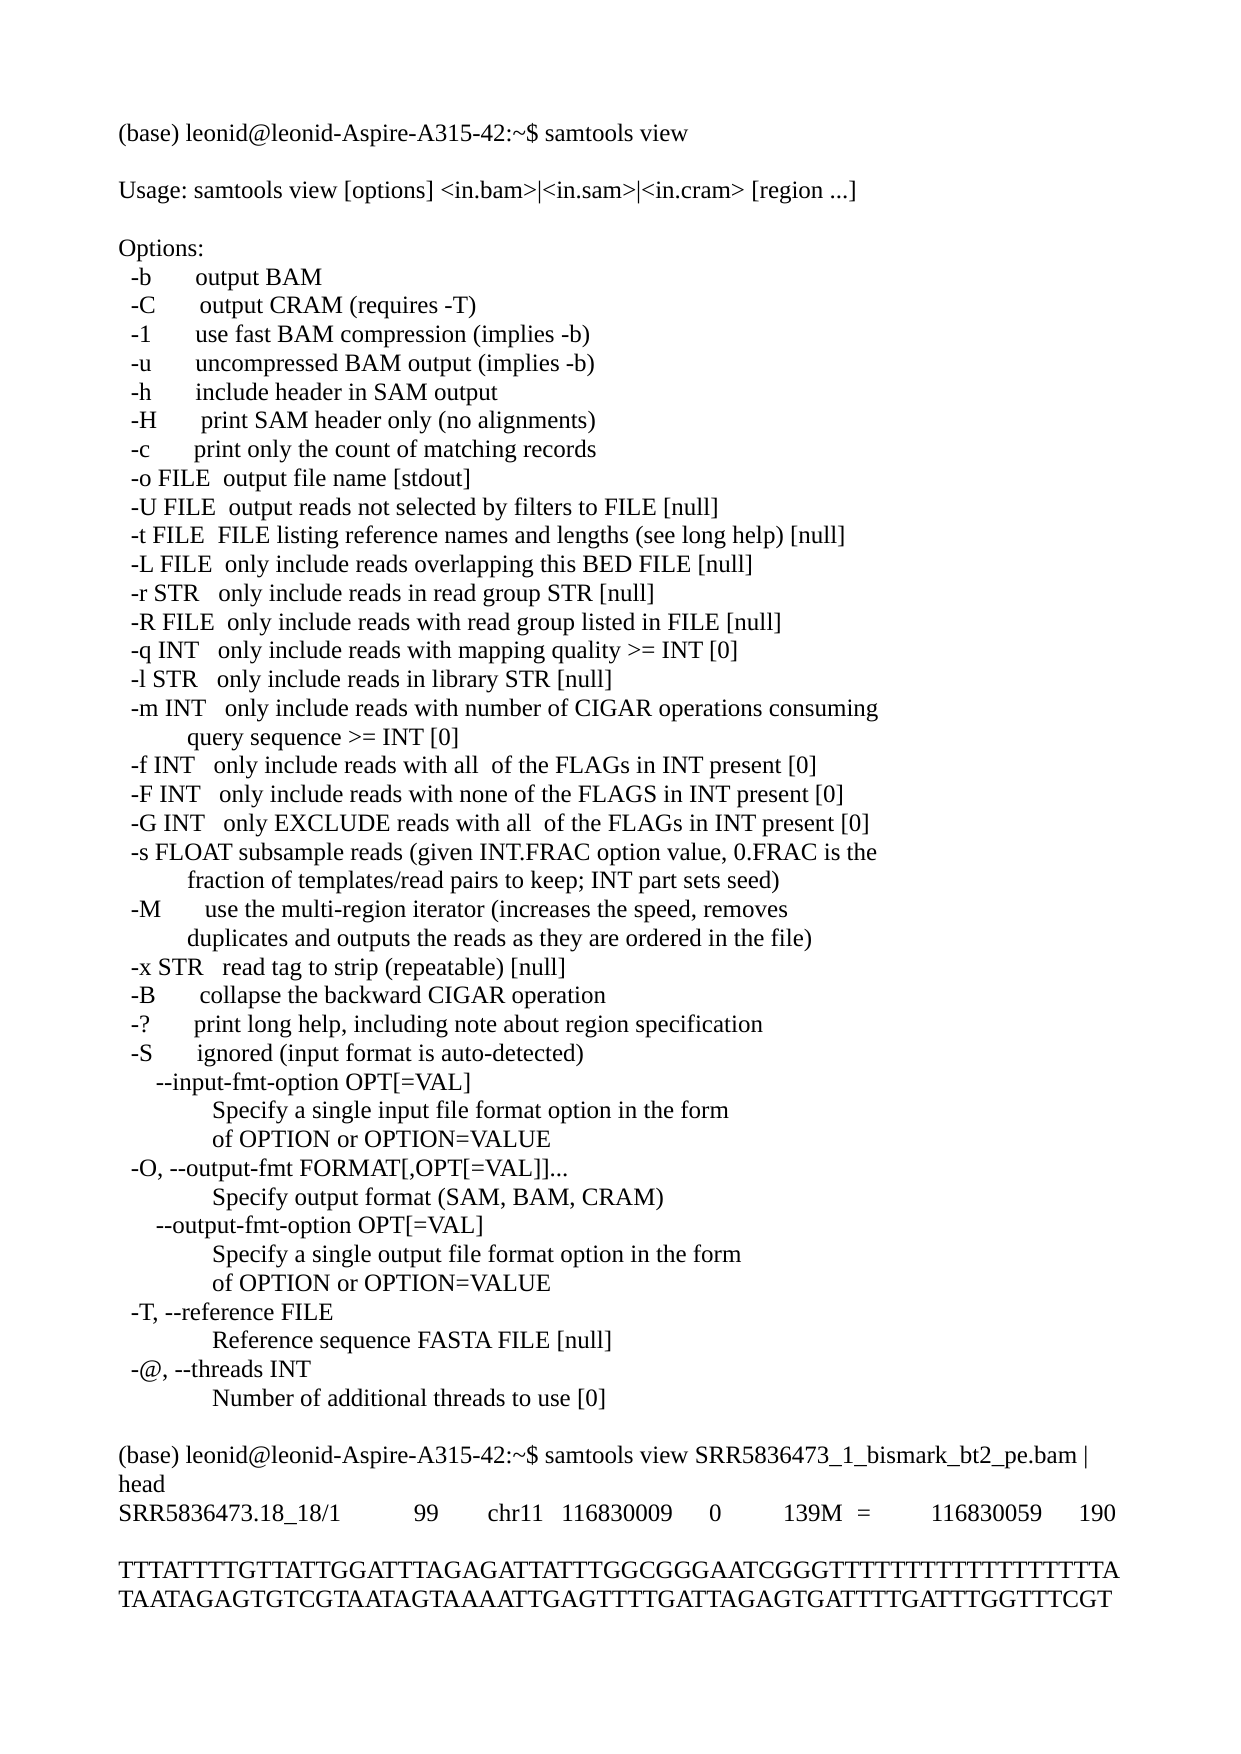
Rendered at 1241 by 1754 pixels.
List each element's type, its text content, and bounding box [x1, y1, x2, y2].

text -? print long help, including note about region specification [118, 1009, 1122, 1038]
text Specify a single output file format option in the form [118, 1239, 1122, 1268]
text -q INT only include reads with mapping quality >= INT [0] [118, 636, 1122, 664]
text -x STR read tag to strip (repeatable) [null] [118, 952, 1122, 981]
text -R FILE only include reads with read group listed in FILE [null] [118, 607, 1122, 636]
text (base) leonid@leonid-Aspire-A315-42:~$ samtools view SRR5836473_1_bismark_bt2_pe.bam | head [118, 1441, 1122, 1498]
text -t FILE FILE listing reference names and lengths (see long help) [null] [118, 521, 1122, 549]
text duplicates and outputs the reads as they are ordered in the file) [118, 923, 1122, 952]
text SRR5836473.18_18/1 99 chr11 116830009 0 139M = 116830059 190 TTTATTTTGTTATTGGATTTAGAGATTATTTGGCGGGAATCGGGTTTTTTTTTTTTTTTTTTATAATAGAGTGTCGTAATAGTAAAATTGAGTTTTGATTAGAGTGATTTTGATTTGGTTTCGT [118, 1498, 1122, 1613]
text -f INT only include reads with all of the FLAGs in INT present [0] [118, 751, 1122, 779]
text -s FLOAT subsample reads (given INT.FRAC option value, 0.FRAC is the [118, 837, 1122, 866]
text Number of additional threads to use [0] [118, 1383, 1122, 1412]
text -1 use fast BAM compression (implies -b) [118, 319, 1122, 348]
text fraction of templates/read pairs to keep; INT part sets seed) [118, 866, 1122, 894]
text --output-fmt-option OPT[=VAL] [118, 1211, 1122, 1239]
text -r STR only include reads in read group STR [null] [118, 578, 1122, 607]
text Reference sequence FASTA FILE [null] [118, 1326, 1122, 1354]
text query sequence >= INT [0] [118, 722, 1122, 751]
text -S ignored (input format is auto-detected) [118, 1038, 1122, 1067]
text -u uncompressed BAM output (implies -b) [118, 348, 1122, 377]
text of OPTION or OPTION=VALUE [118, 1124, 1122, 1153]
text -b output BAM [118, 262, 1122, 291]
text -o FILE output file name [stdout] [118, 463, 1122, 492]
text -@, --threads INT [118, 1354, 1122, 1383]
text --input-fmt-option OPT[=VAL] [118, 1067, 1122, 1096]
text -H print SAM header only (no alignments) [118, 406, 1122, 434]
text -F INT only include reads with none of the FLAGS in INT present [0] [118, 779, 1122, 808]
text -G INT only EXCLUDE reads with all of the FLAGs in INT present [0] [118, 808, 1122, 837]
text -C output CRAM (requires -T) [118, 291, 1122, 319]
text -h include header in SAM output [118, 377, 1122, 406]
text -L FILE only include reads overlapping this BED FILE [null] [118, 549, 1122, 578]
text -m INT only include reads with number of CIGAR operations consuming [118, 693, 1122, 722]
text -M use the multi-region iterator (increases the speed, removes [118, 894, 1122, 923]
text (base) leonid@leonid-Aspire-A315-42:~$ samtools view [118, 118, 1122, 147]
text Specify a single input file format option in the form [118, 1096, 1122, 1124]
text -T, --reference FILE [118, 1297, 1122, 1326]
text Options: [118, 233, 1122, 262]
text -c print only the count of matching records [118, 434, 1122, 463]
text -B collapse the backward CIGAR operation [118, 981, 1122, 1009]
text Specify output format (SAM, BAM, CRAM) [118, 1182, 1122, 1211]
text -l STR only include reads in library STR [null] [118, 664, 1122, 693]
text -U FILE output reads not selected by filters to FILE [null] [118, 492, 1122, 521]
text of OPTION or OPTION=VALUE [118, 1268, 1122, 1297]
text Usage: samtools view [options] <in.bam>|<in.sam>|<in.cram> [region ...] [118, 176, 1122, 204]
text -O, --output-fmt FORMAT[,OPT[=VAL]]... [118, 1153, 1122, 1182]
